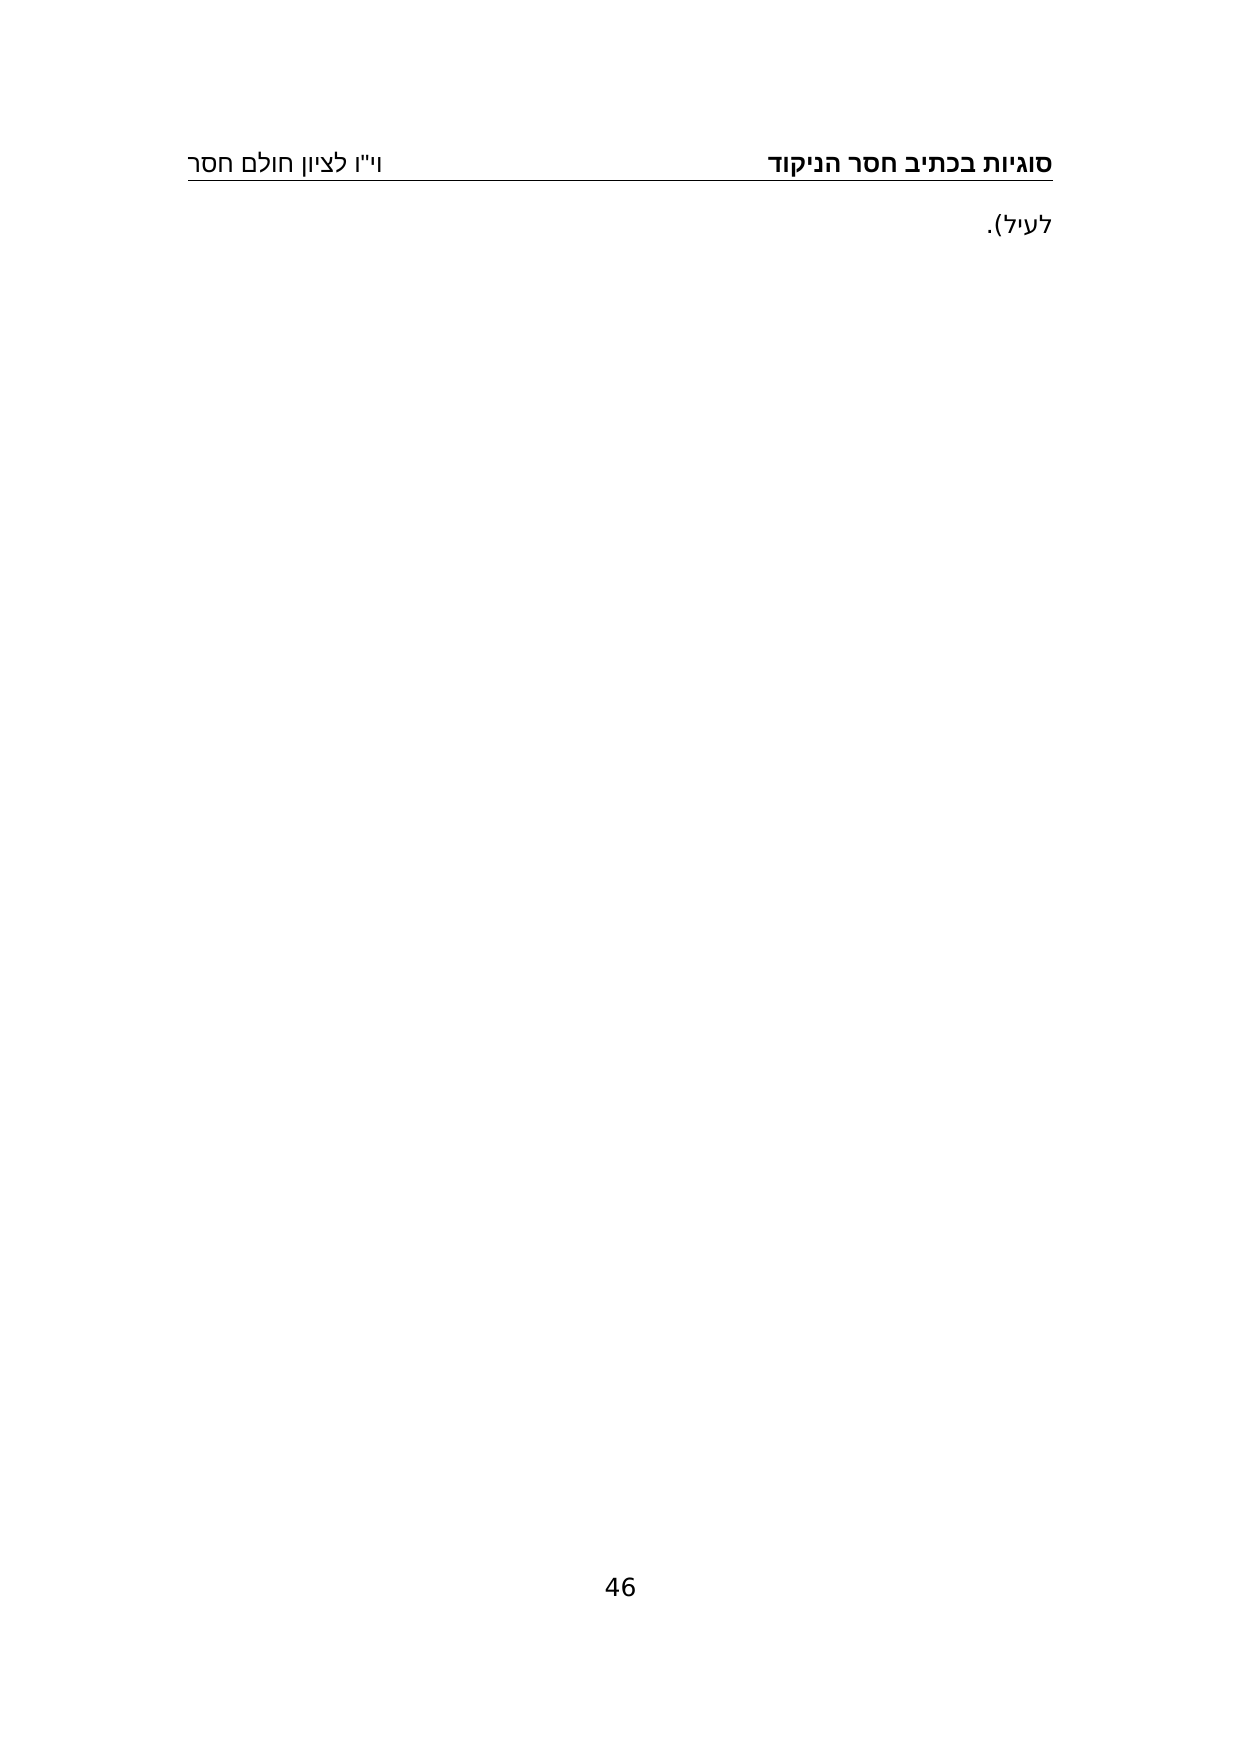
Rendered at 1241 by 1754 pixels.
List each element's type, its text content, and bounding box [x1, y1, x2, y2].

text לעיל). [187, 210, 1053, 239]
